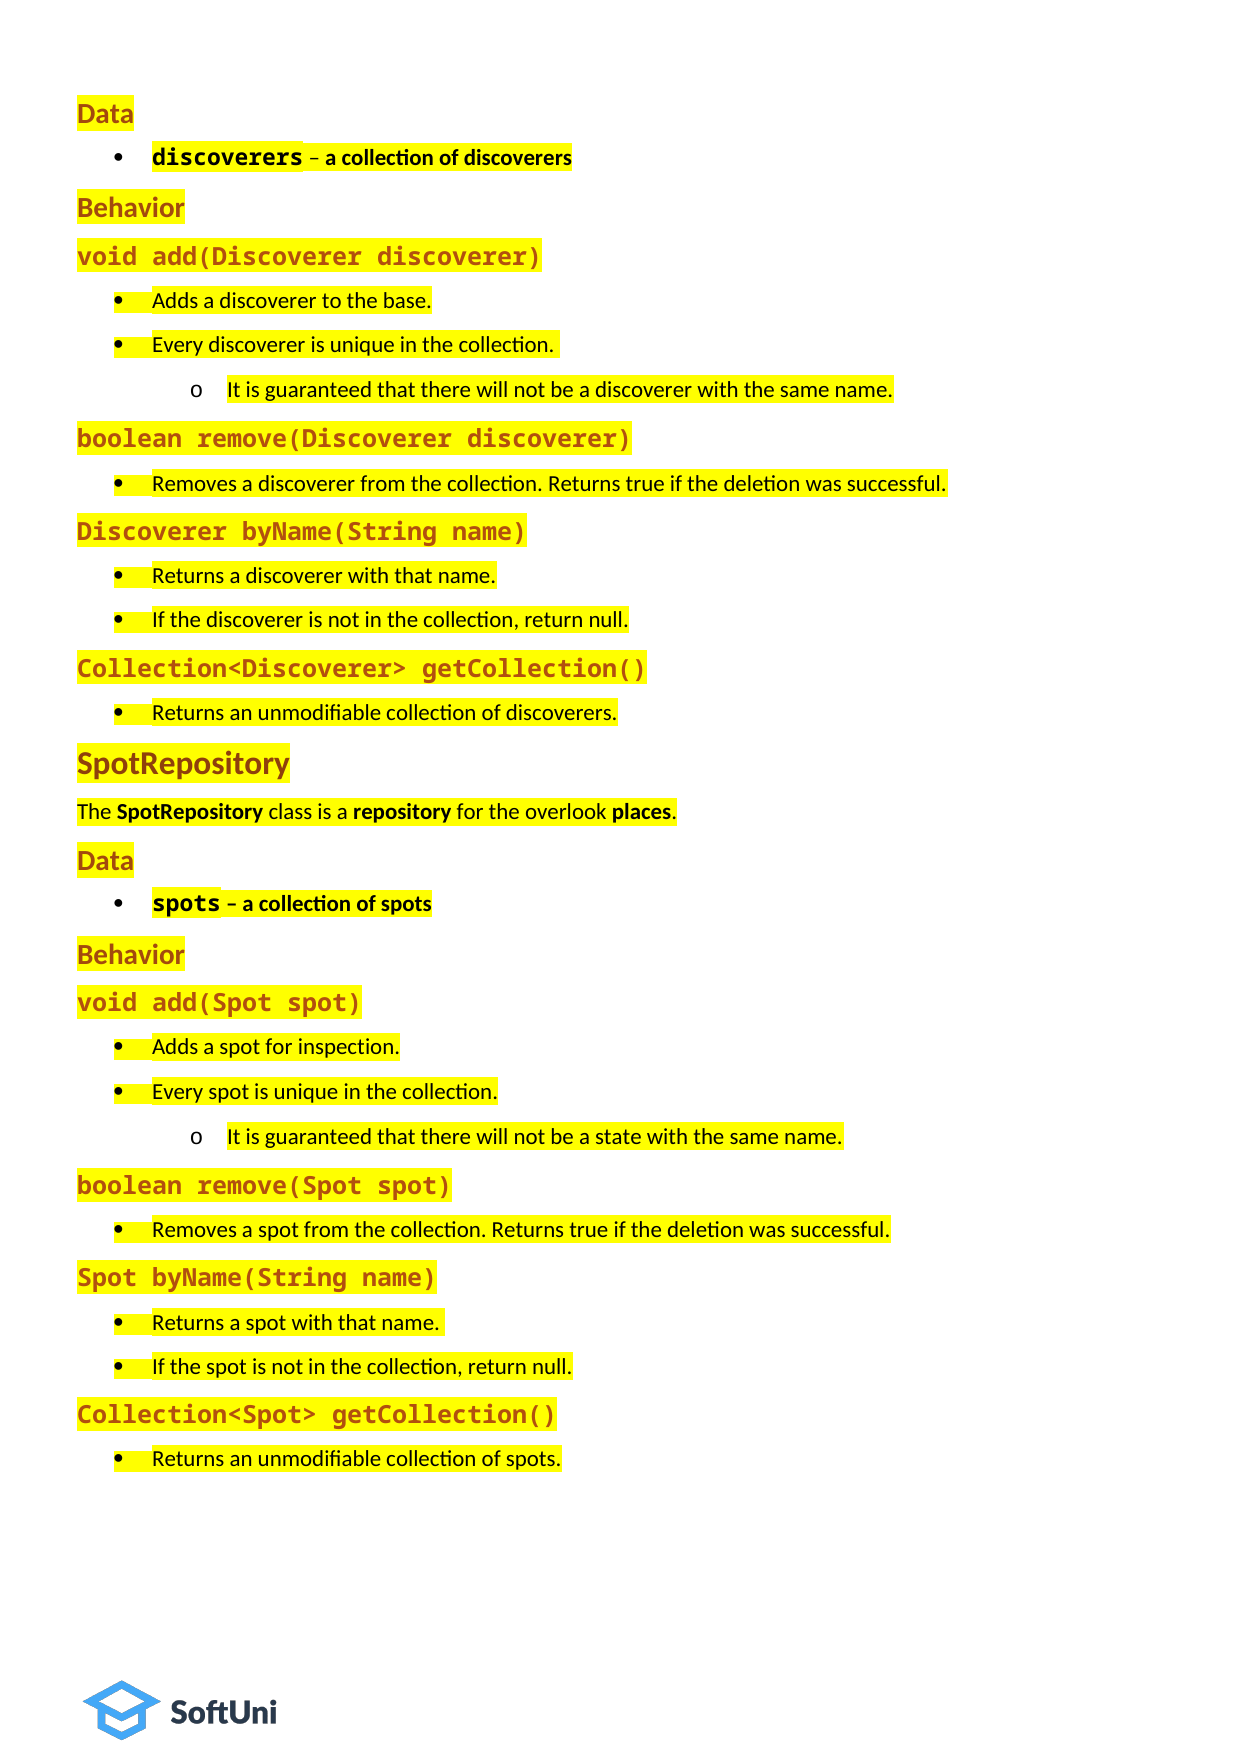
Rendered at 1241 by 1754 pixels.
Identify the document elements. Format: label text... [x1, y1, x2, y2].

subtitle Collection<Spot> getCollection() [77, 1397, 1163, 1431]
list It is guaranteed that there will not be a state with the same name. [189, 1122, 1163, 1151]
subtitle void add(Discoverer discoverer) [77, 238, 1163, 272]
text The SpotRepository class is a repository for the overlook places. [77, 797, 1163, 826]
list Returns a spot with that name. [114, 1308, 1163, 1336]
list Returns a discoverer with that name. [114, 561, 1163, 589]
subtitle Discoverer byName(String name) [77, 513, 1163, 547]
list It is guaranteed that there will not be a discoverer with the same name. [189, 375, 1163, 404]
subtitle boolean remove(Spot spot) [77, 1168, 1163, 1202]
list Adds a spot for inspection. [114, 1032, 1163, 1061]
list If the discoverer is not in the collection, return null. [114, 606, 1163, 633]
list Every discoverer is unique in the collection. [114, 330, 1163, 358]
list If the spot is not in the collection, return null. [114, 1352, 1163, 1380]
subtitle boolean remove(Discoverer discoverer) [77, 421, 1163, 455]
subtitle Behavior [77, 189, 1163, 224]
subtitle SpotRepository [77, 742, 1163, 783]
list spots – a collection of spots [114, 887, 1163, 918]
list discoverers – a collection of discoverers [114, 141, 1163, 172]
subtitle Behavior [77, 936, 1163, 971]
picture [76, 1674, 283, 1746]
subtitle void add(Spot spot) [77, 985, 1163, 1019]
subtitle Data [77, 95, 1163, 131]
list Adds a discoverer to the base. [114, 286, 1163, 314]
list Returns an unmodifiable collection of discoverers. [114, 698, 1163, 726]
list Every spot is unique in the collection. [114, 1077, 1163, 1105]
list Removes a discoverer from the collection. Returns true if the deletion was successful. [114, 469, 1163, 497]
list Removes a spot from the collection. Returns true if the deletion was successful. [114, 1215, 1163, 1243]
subtitle Collection<Discoverer> getCollection() [77, 650, 1163, 684]
list Returns an unmodifiable collection of spots. [114, 1444, 1163, 1472]
subtitle Spot byName(String name) [77, 1260, 1163, 1294]
subtitle Data [77, 842, 1163, 878]
